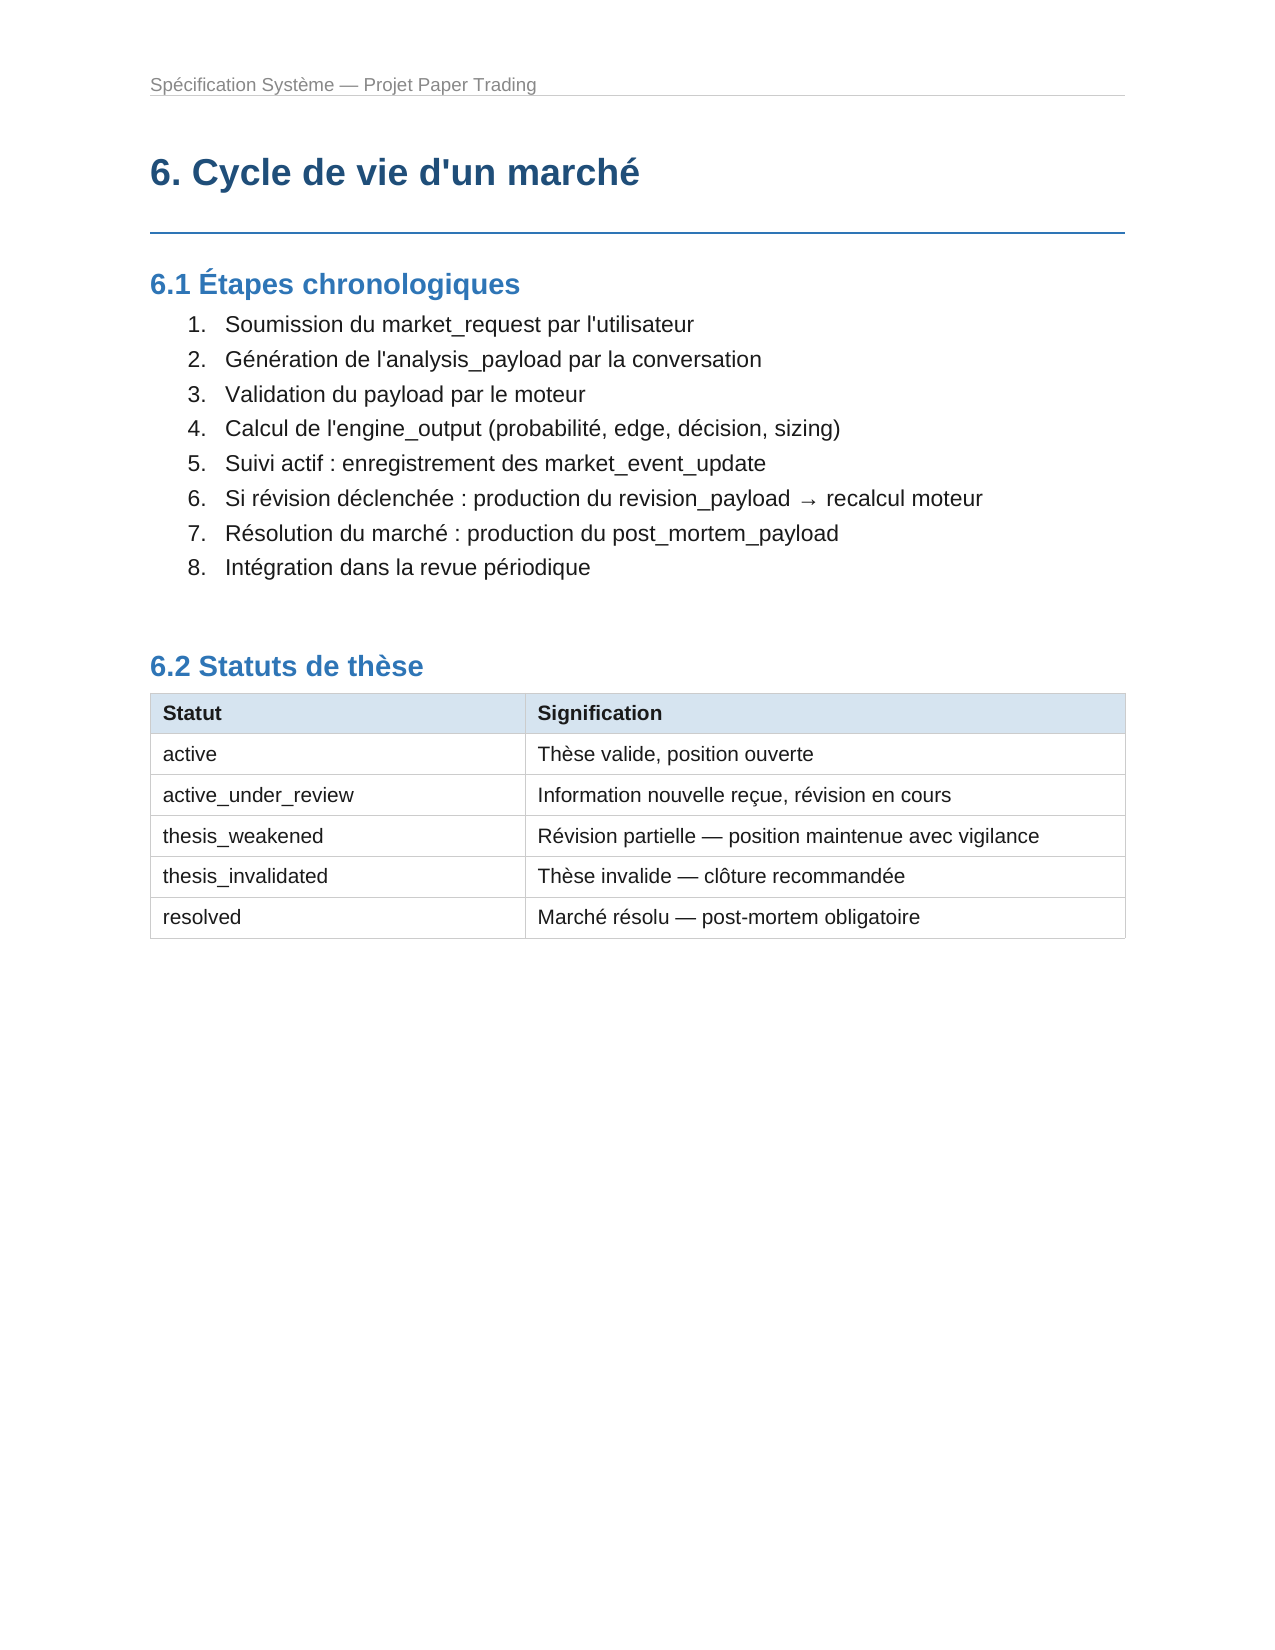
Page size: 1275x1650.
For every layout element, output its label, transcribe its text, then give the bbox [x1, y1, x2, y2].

table_cell Information nouvelle reçue, révision en cours [526, 775, 1125, 815]
table_cell thesis_invalidated [151, 857, 525, 897]
table_cell active [151, 734, 525, 774]
table_cell active_under_review [151, 775, 525, 815]
list Validation du payload par le moteur [187, 381, 1125, 407]
subtitle 6.1 Étapes chronologiques [150, 267, 1125, 301]
table_cell resolved [151, 898, 525, 937]
list Si révision déclenchée : production du revision_payload → recalcul moteur [187, 485, 1125, 511]
list Génération de l'analysis_payload par la conversation [187, 346, 1125, 372]
list Intégration dans la revue périodique [187, 554, 1125, 581]
table_cell thesis_weakened [151, 816, 525, 856]
list Résolution du marché : production du post_mortem_payload [187, 519, 1125, 546]
list Soumission du market_request par l'utilisateur [187, 311, 1125, 338]
table_header Statut [151, 694, 525, 733]
table_cell Marché résolu — post-mortem obligatoire [526, 898, 1125, 937]
table_header Signification [526, 694, 1125, 733]
list Suivi actif : enregistrement des market_event_update [187, 450, 1125, 476]
table_cell Révision partielle — position maintenue avec vigilance [526, 816, 1125, 856]
table_cell Thèse invalide — clôture recommandée [526, 857, 1125, 897]
subtitle 6.2 Statuts de thèse [150, 648, 1125, 682]
table_cell Thèse valide, position ouverte [526, 734, 1125, 774]
list Calcul de l'engine_output (probabilité, edge, décision, sizing) [187, 415, 1125, 442]
subtitle 6. Cycle de vie d'un marché [150, 150, 1125, 193]
